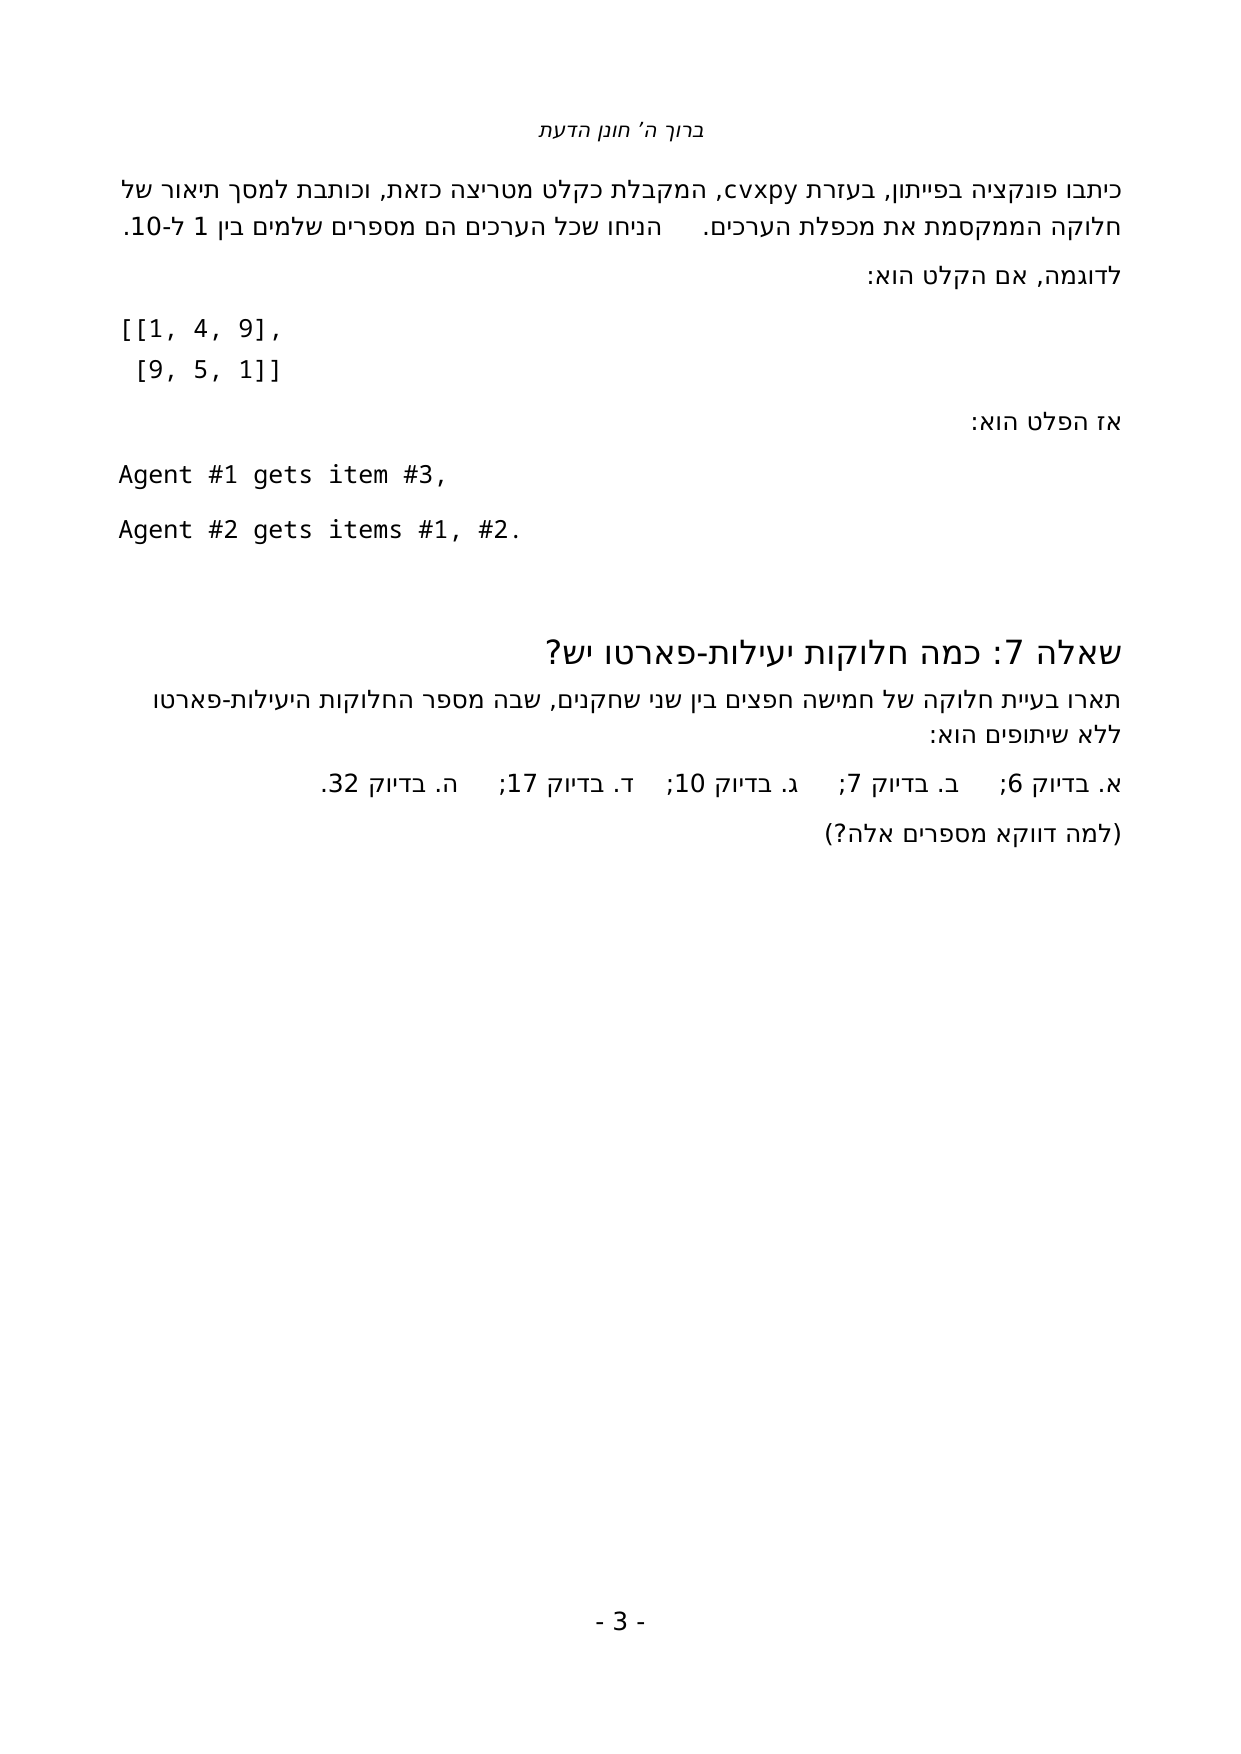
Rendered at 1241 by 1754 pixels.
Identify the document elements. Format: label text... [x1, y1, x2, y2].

text תארו בעיית חלוקה של חמישה חפצים בין שני שחקנים, שבה מספר החלוקות היעילות-פארטו ללא שיתופים הוא: [118, 685, 1122, 749]
text לדוגמה, אם הקלט הוא: [118, 261, 1122, 291]
text [[1, 4, 9], [9, 5, 1]] [118, 311, 1122, 386]
text אז הפלט הוא: [118, 407, 1122, 436]
subtitle שאלה 7: כמה חלוקות יעילות-פארטו יש? [118, 633, 1122, 672]
text (למה דווקא מספרים אלה?) [118, 819, 1122, 848]
text Agent #1 gets item #3, [118, 457, 1122, 491]
text כיתבו פונקציה בפייתון, בעזרת cvxpy, המקבלת כקלט מטריצה כזאת, וכותבת למסך תיאור של חלוקה הממקסמת את מכפלת הערכים. הניחו שכל הערכים הם מספרים שלמים בין 1 ל-10. [118, 172, 1122, 241]
text א. בדיוק 6; ב. בדיוק 7; ג. בדיוק 10; ד. בדיוק 17; ה. בדיוק 32. [118, 769, 1122, 798]
text Agent #2 gets items #1, #2. [118, 512, 1122, 546]
